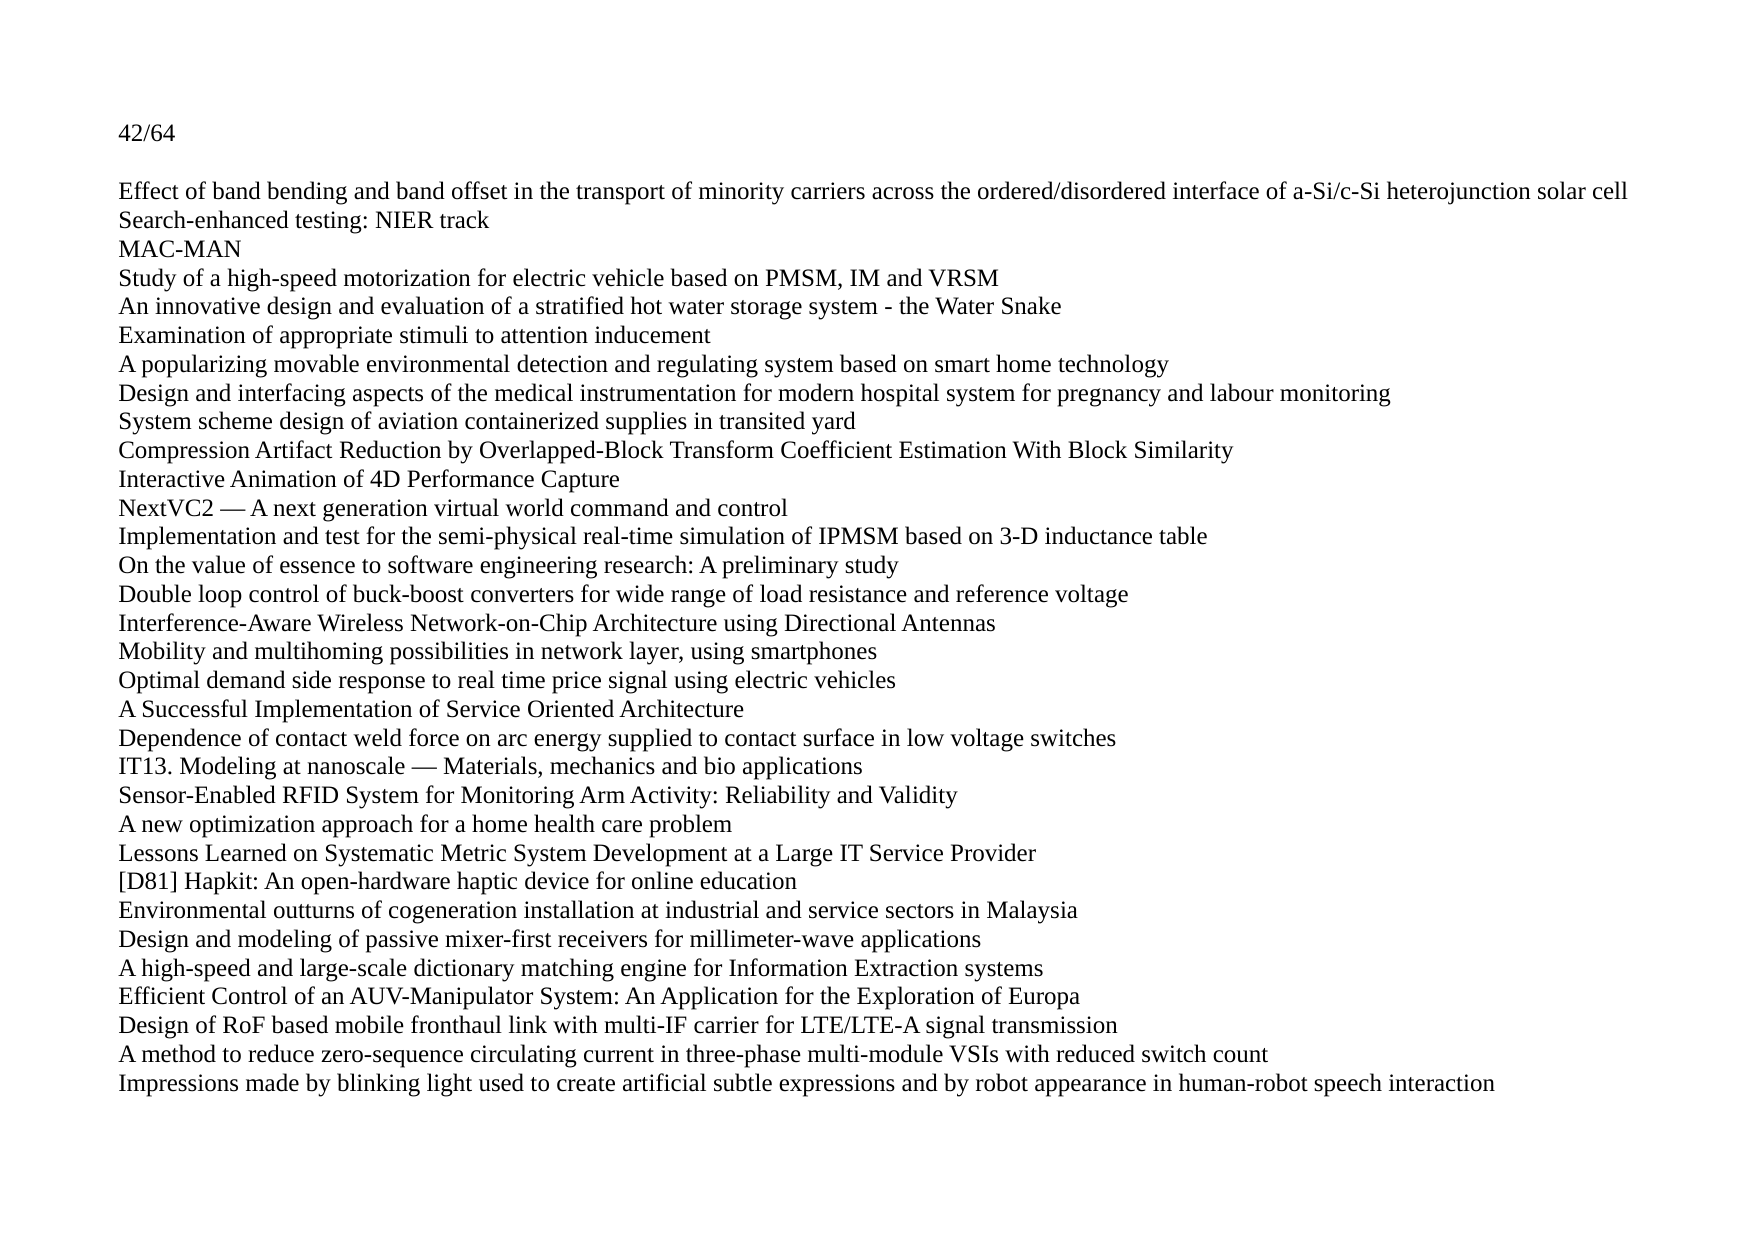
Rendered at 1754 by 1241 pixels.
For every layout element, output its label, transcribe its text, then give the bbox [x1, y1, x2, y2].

text Compression Artifact Reduction by Overlapped-Block Transform Coefficient Estimation With Block Similarity [118, 435, 1636, 464]
text Design of RoF based mobile fronthaul link with multi-IF carrier for LTE/LTE-A signal transmission [118, 1010, 1636, 1039]
text A method to reduce zero-sequence circulating current in three-phase multi-module VSIs with reduced switch count [118, 1039, 1636, 1068]
text System scheme design of aviation containerized supplies in transited yard [118, 406, 1636, 435]
text Examination of appropriate stimuli to attention inducement [118, 320, 1636, 349]
text An innovative design and evaluation of a stratified hot water storage system - the Water Snake [118, 291, 1636, 320]
text IT13. Modeling at nanoscale — Materials, mechanics and bio applications [118, 751, 1636, 780]
text Dependence of contact weld force on arc energy supplied to contact surface in low voltage switches [118, 723, 1636, 751]
text MAC-MAN [118, 234, 1636, 263]
text Implementation and test for the semi-physical real-time simulation of IPMSM based on 3-D inductance table [118, 521, 1636, 550]
text Environmental outturns of cogeneration installation at industrial and service sectors in Malaysia [118, 895, 1636, 924]
text Lessons Learned on Systematic Metric System Development at a Large IT Service Provider [118, 838, 1636, 866]
text Sensor-Enabled RFID System for Monitoring Arm Activity: Reliability and Validity [118, 780, 1636, 809]
text Interactive Animation of 4D Performance Capture [118, 464, 1636, 493]
text Interference-Aware Wireless Network-on-Chip Architecture using Directional Antennas [118, 608, 1636, 636]
text On the value of essence to software engineering research: A preliminary study [118, 550, 1636, 579]
text Design and modeling of passive mixer-first receivers for millimeter-wave applications [118, 924, 1636, 953]
text A new optimization approach for a home health care problem [118, 809, 1636, 838]
text A high-speed and large-scale dictionary matching engine for Information Extraction systems [118, 953, 1636, 981]
text [D81] Hapkit: An open-hardware haptic device for online education [118, 866, 1636, 895]
text Mobility and multihoming possibilities in network layer, using smartphones [118, 636, 1636, 665]
text Study of a high-speed motorization for electric vehicle based on PMSM, IM and VRSM [118, 263, 1636, 291]
text A popularizing movable environmental detection and regulating system based on smart home technology [118, 349, 1636, 378]
text Efficient Control of an AUV-Manipulator System: An Application for the Exploration of Europa [118, 981, 1636, 1010]
text Impressions made by blinking light used to create artificial subtle expressions and by robot appearance in human-robot speech interaction [118, 1068, 1636, 1096]
text Optimal demand side response to real time price signal using electric vehicles [118, 665, 1636, 694]
text A Successful Implementation of Service Oriented Architecture [118, 694, 1636, 723]
text Double loop control of buck-boost converters for wide range of load resistance and reference voltage [118, 579, 1636, 608]
text NextVC2 — A next generation virtual world command and control [118, 493, 1636, 521]
text Search-enhanced testing: NIER track [118, 205, 1636, 234]
text Effect of band bending and band offset in the transport of minority carriers across the ordered/disordered interface of a-Si/c-Si heterojunction solar cell [118, 176, 1636, 205]
text Design and interfacing aspects of the medical instrumentation for modern hospital system for pregnancy and labour monitoring [118, 378, 1636, 406]
